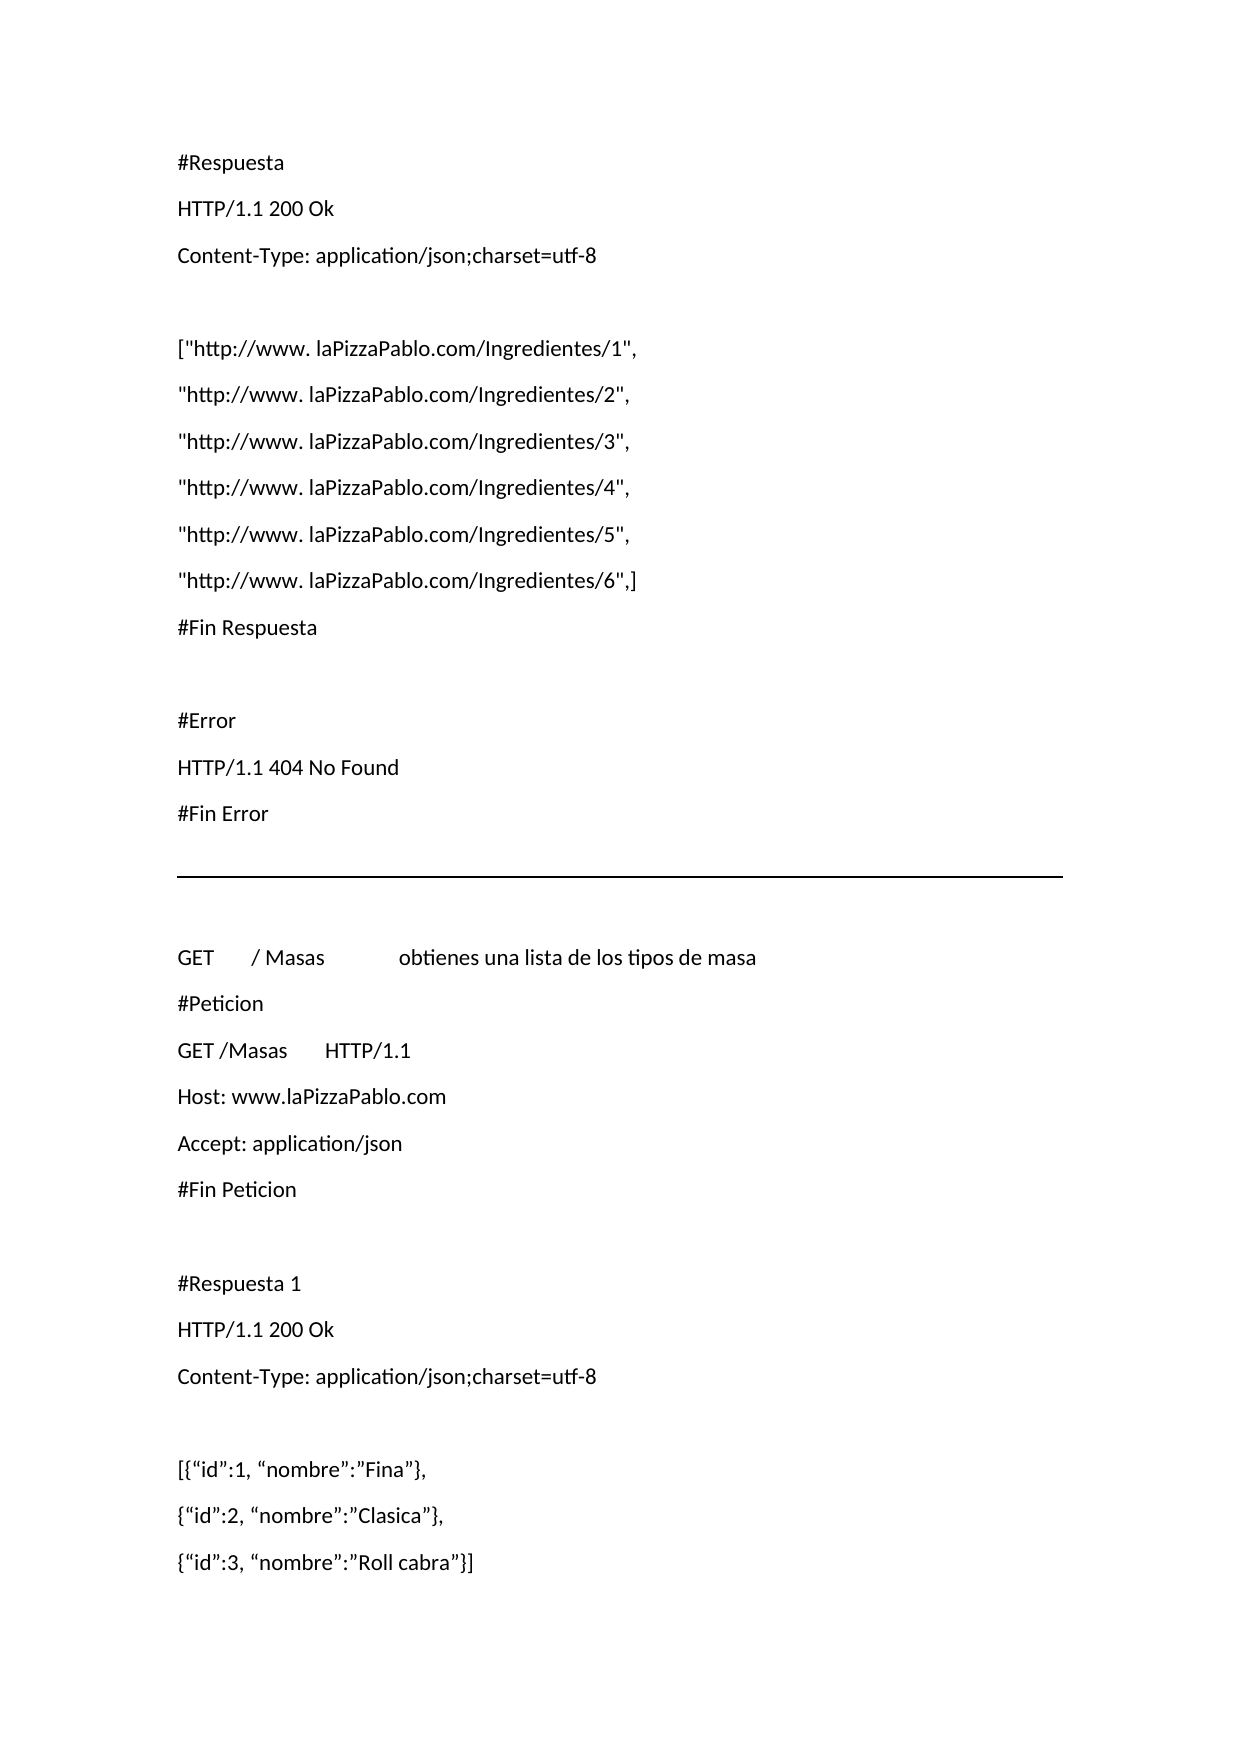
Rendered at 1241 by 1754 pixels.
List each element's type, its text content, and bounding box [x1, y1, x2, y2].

text #Respuesta 1 [177, 1269, 1063, 1297]
text #Fin Peticion [177, 1176, 1063, 1204]
text "http://www. laPizzaPablo.com/Ingredientes/5", [177, 520, 1063, 548]
text #Respuesta [177, 148, 1063, 176]
text ["http://www. laPizzaPablo.com/Ingredientes/1", [177, 334, 1063, 362]
text "http://www. laPizzaPablo.com/Ingredientes/3", [177, 427, 1063, 455]
text "http://www. laPizzaPablo.com/Ingredientes/6",] [177, 567, 1063, 595]
text Content-Type: application/json;charset=utf-8 [177, 241, 1063, 269]
text "http://www. laPizzaPablo.com/Ingredientes/2", [177, 380, 1063, 408]
text #Fin Respuesta [177, 613, 1063, 641]
text {“id”:2, “nombre”:”Clasica”}, [177, 1502, 1063, 1529]
text HTTP/1.1 200 Ok [177, 194, 1063, 222]
text "http://www. laPizzaPablo.com/Ingredientes/4", [177, 473, 1063, 502]
text #Fin Error [177, 799, 1063, 827]
text Host: www.laPizzaPablo.com [177, 1082, 1063, 1111]
text [{“id”:1, “nombre”:”Fina”}, [177, 1455, 1063, 1483]
text GET /Masas HTTP/1.1 [177, 1036, 1063, 1064]
text HTTP/1.1 200 Ok [177, 1315, 1063, 1343]
text {“id”:3, “nombre”:”Roll cabra”}] [177, 1548, 1063, 1576]
text Content-Type: application/json;charset=utf-8 [177, 1362, 1063, 1390]
text Accept: application/json [177, 1129, 1063, 1157]
text #Error [177, 706, 1063, 734]
text HTTP/1.1 404 No Found [177, 753, 1063, 781]
text GET / Masas obtienes una lista de los tipos de masa [177, 943, 1063, 971]
text #Peticion [177, 989, 1063, 1017]
